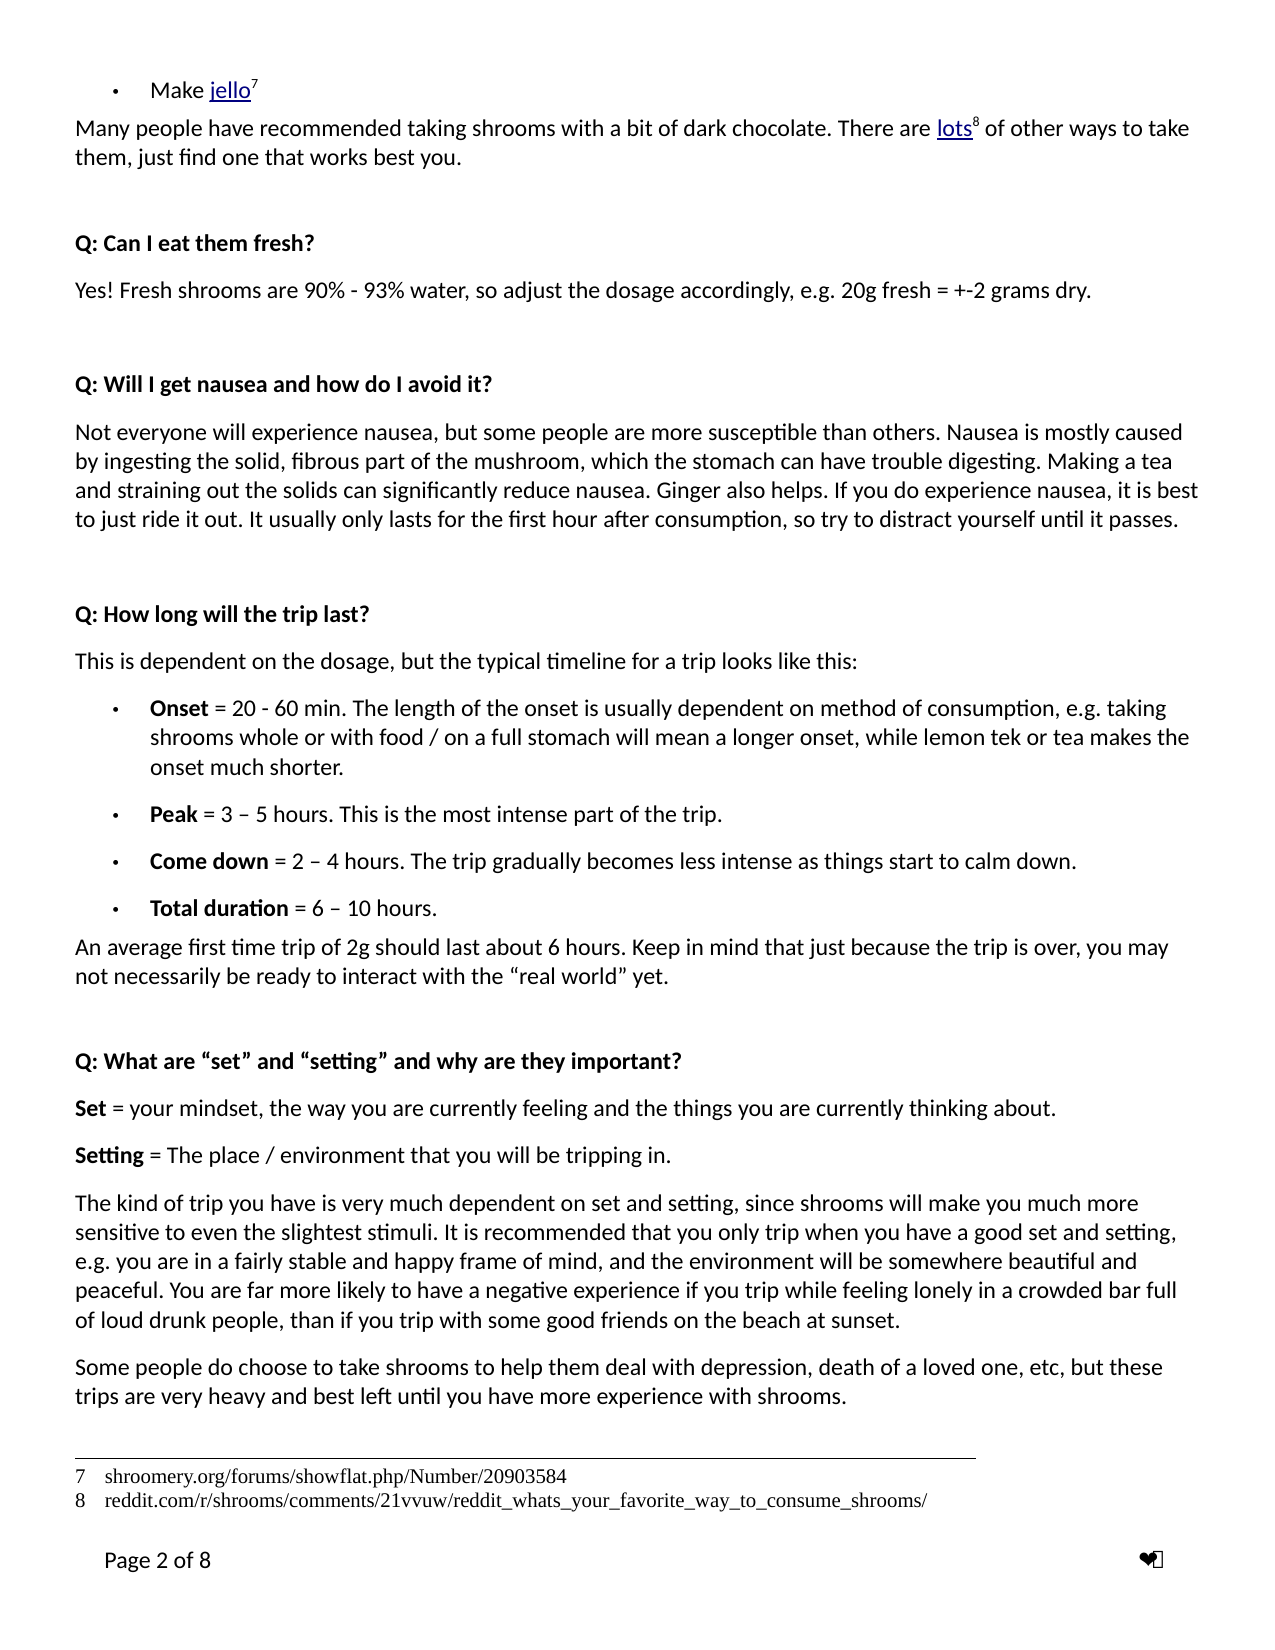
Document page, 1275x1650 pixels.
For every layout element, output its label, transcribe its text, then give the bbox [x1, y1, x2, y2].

list Come down = 2 – 4 hours. The trip gradually becomes less intense as things start to calm down. [112, 846, 1200, 875]
list Make jello [112, 75, 1200, 104]
text Q: Can I eat them fresh? [75, 228, 1200, 257]
text Not everyone will experience nausea, but some people are more susceptible than others. Nausea is mostly caused by ingesting the solid, fibrous part of the mushroom, which the stomach can have trouble digesting. Making a tea and straining out the solids can significantly reduce nausea. Ginger also helps. If you do experience nausea, it is best to just ride it out. It usually only lasts for the first hour after consumption, so try to distract yourself until it passes. [75, 417, 1200, 534]
text Setting = The place / environment that you will be tripping in. [75, 1141, 1200, 1170]
text Q: Will I get nausea and how do I avoid it? [75, 369, 1200, 399]
text An average first time trip of 2g should last about 6 hours. Keep in mind that just because the trip is over, you may not necessarily be ready to interact with the “real world” yet. [75, 932, 1200, 990]
text reddit.com/r/shrooms/comments/21vvuw/reddit_whats_your_favorite_way_to_consume_shrooms/ [75, 1488, 1200, 1512]
text Yes! Fresh shrooms are 90% - 93% water, so adjust the dosage accordingly, e.g. 20g fresh = +-2 grams dry. [75, 275, 1200, 304]
text Q: What are “set” and “setting” and why are they important? [75, 1046, 1200, 1076]
text The kind of trip you have is very much dependent on set and setting, since shrooms will make you much more sensitive to even the slightest stimuli. It is recommended that you only trip when you have a good set and setting, e.g. you are in a fairly stable and happy frame of mind, and the environment will be somewhere beautiful and peaceful. You are far more likely to have a negative experience if you trip while feeling lonely in a crowded bar full of loud drunk people, than if you trip with some good friends on the beach at sunset. [75, 1188, 1200, 1334]
text This is dependent on the dosage, but the typical timeline for a trip looks like this: [75, 646, 1200, 675]
text Q: How long will the trip last? [75, 599, 1200, 628]
text Set = your mindset, the way you are currently feeling and the things you are currently thinking about. [75, 1093, 1200, 1123]
text Many people have recommended taking shrooms with a bit of dark chocolate. There are lots of other ways to take them, just find one that works best you. [75, 113, 1200, 172]
text Some people do choose to take shrooms to help them deal with depression, death of a loved one, etc, but these trips are very heavy and best left until you have more experience with shrooms. [75, 1352, 1200, 1411]
list shroomery.org/forums/showflat.php/Number/20903584 [75, 1464, 1200, 1488]
list Total duration = 6 – 10 hours. [112, 893, 1200, 923]
list Peak = 3 – 5 hours. This is the most intense part of the trip. [112, 799, 1200, 828]
list Onset = 20 - 60 min. The length of the onset is usually dependent on method of consumption, e.g. taking shrooms whole or with food / on a full stomach will mean a longer onset, while lemon tek or tea makes the onset much shorter. [112, 693, 1200, 781]
